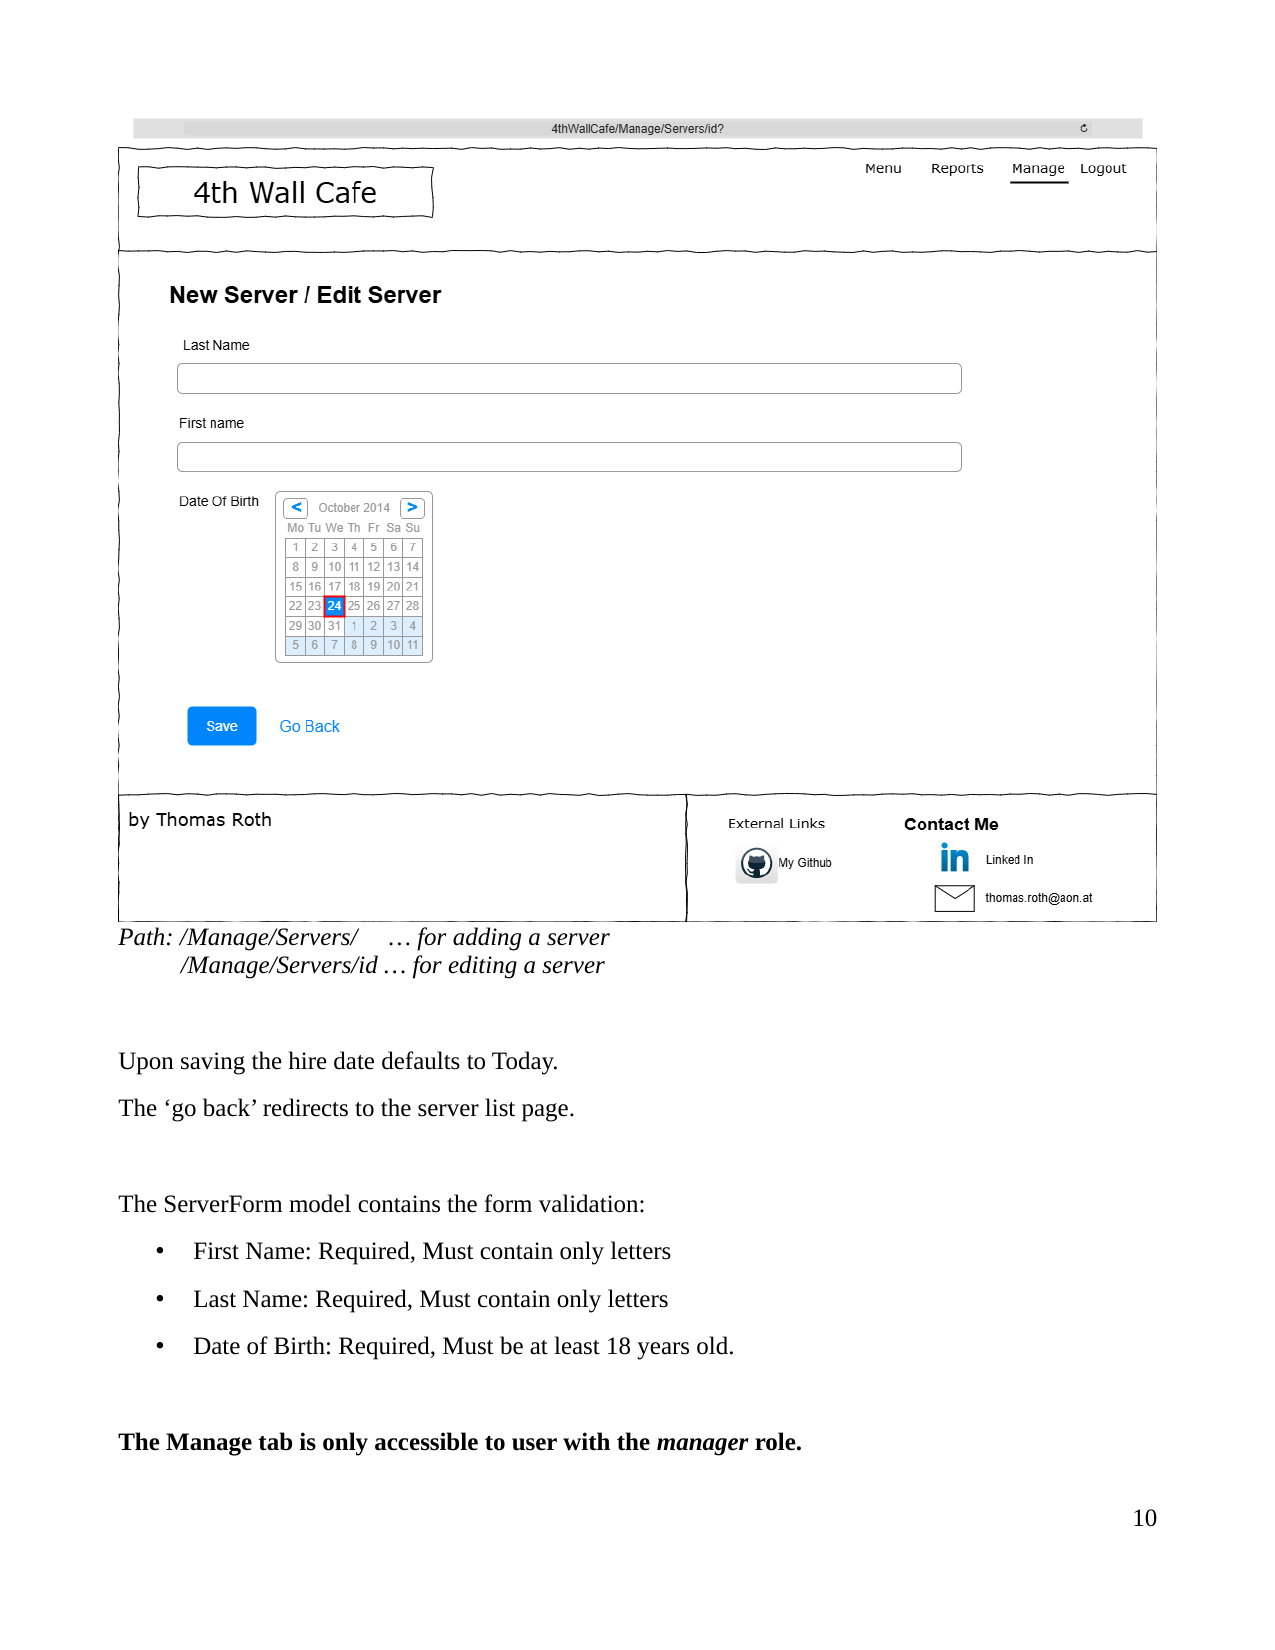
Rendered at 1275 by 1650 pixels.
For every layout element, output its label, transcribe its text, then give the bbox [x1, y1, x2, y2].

list Date of Birth: Required, Must be at least 18 years old. [156, 1331, 1157, 1360]
text The ‘go back’ redirects to the server list page. [118, 1093, 1157, 1122]
list First Name: Required, Must contain only letters [156, 1236, 1157, 1265]
text The ServerForm model contains the form validation: [118, 1189, 1157, 1217]
list Last Name: Required, Must contain only letters [156, 1284, 1157, 1313]
text Path: /Manage/Servers/ … for adding a server [118, 922, 1157, 951]
text /Manage/Servers/id … for editing a server [118, 951, 1157, 979]
picture [118, 118, 1157, 922]
text Upon saving the hire date defaults to Today. [118, 1046, 1157, 1074]
text The Manage tab is only accessible to user with the manager role. [118, 1427, 1157, 1455]
